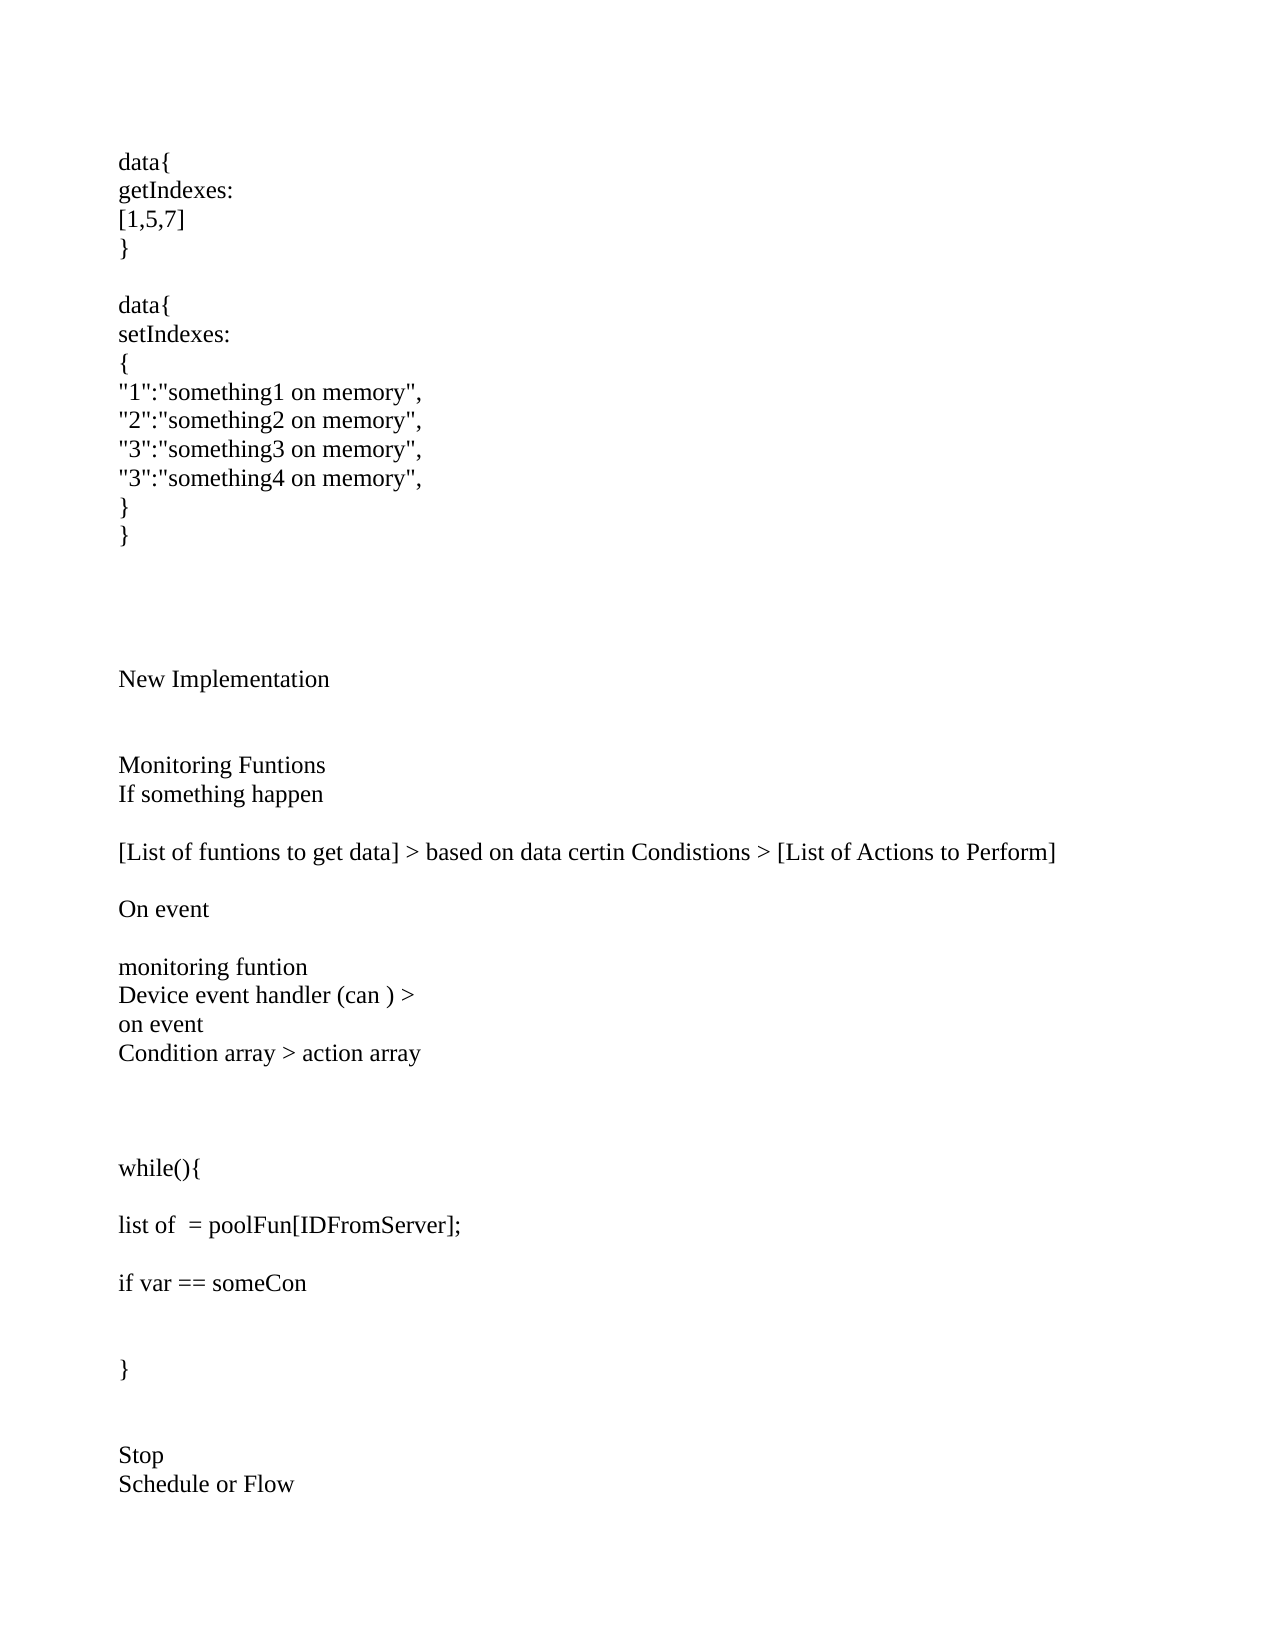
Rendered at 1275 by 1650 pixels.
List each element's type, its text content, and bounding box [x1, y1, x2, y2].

text New Implementation [118, 664, 1157, 693]
text setIndexes: [118, 319, 1157, 348]
text "1":"something1 on memory", [118, 377, 1157, 406]
text data{ [118, 291, 1157, 319]
text } [118, 492, 1157, 521]
text If something happen [118, 779, 1157, 808]
text on event [118, 1009, 1157, 1038]
text data{ [118, 147, 1157, 176]
text Device event handler (can ) > [118, 981, 1157, 1009]
text } [118, 1354, 1157, 1383]
text list of = poolFun[IDFromServer]; [118, 1211, 1157, 1239]
text Schedule or Flow [118, 1469, 1157, 1498]
text On event [118, 894, 1157, 923]
text "3":"something4 on memory", [118, 463, 1157, 492]
text Stop [118, 1441, 1157, 1469]
text [List of funtions to get data] > based on data certin Condistions > [List of Actions to Perform] [118, 837, 1157, 866]
text if var == someCon [118, 1268, 1157, 1297]
text "2":"something2 on memory", [118, 406, 1157, 434]
text [1,5,7] [118, 204, 1157, 233]
text "3":"something3 on memory", [118, 434, 1157, 463]
text { [118, 348, 1157, 377]
text while(){ [118, 1153, 1157, 1182]
text Condition array > action array [118, 1038, 1157, 1067]
text monitoring funtion [118, 952, 1157, 981]
text } [118, 233, 1157, 262]
text } [118, 521, 1157, 549]
text getIndexes: [118, 176, 1157, 204]
text Monitoring Funtions [118, 751, 1157, 779]
